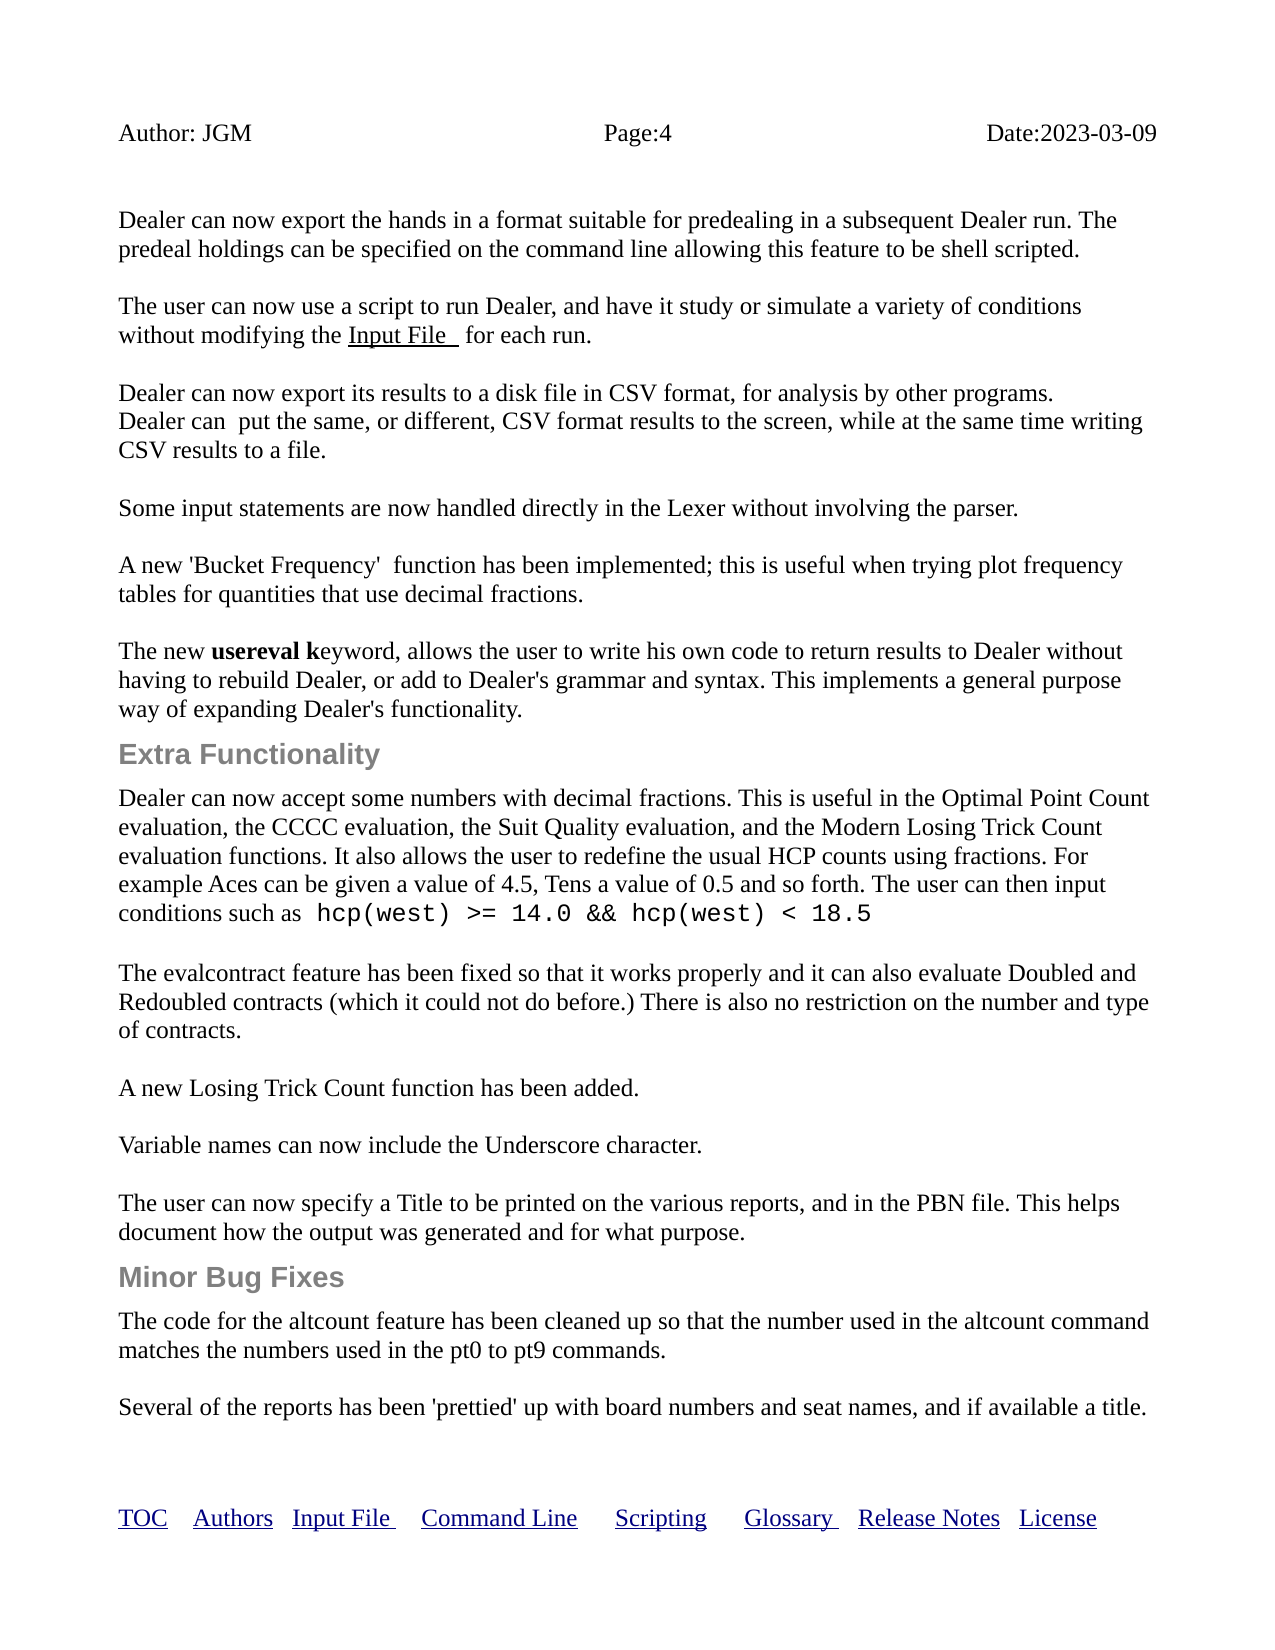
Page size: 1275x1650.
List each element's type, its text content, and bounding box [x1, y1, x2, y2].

text Dealer can now export its results to a disk file in CSV format, for analysis by other programs. [118, 378, 1157, 406]
text The evalcontract feature has been fixed so that it works properly and it can also evaluate Doubled and Redoubled contracts (which it could not do before.) There is also no restriction on the number and type of contracts. [118, 958, 1157, 1044]
subtitle Minor Bug Fixes [118, 1260, 1157, 1293]
text Dealer can put the same, or different, CSV format results to the screen, while at the same time writing CSV results to a file. [118, 406, 1157, 464]
text Variable names can now include the Underscore character. [118, 1130, 1157, 1159]
text A new 'Bucket Frequency' function has been implemented; this is useful when trying plot frequency tables for quantities that use decimal fractions. [118, 550, 1157, 608]
text The user can now use a script to run Dealer, and have it study or simulate a variety of conditions without modifying the Input File for each run. [118, 291, 1157, 349]
subtitle Extra Functionality [118, 737, 1157, 771]
text A new Losing Trick Count function has been added. [118, 1073, 1157, 1102]
text Several of the reports has been 'prettied' up with board numbers and seat names, and if available a title. [118, 1392, 1157, 1421]
text The code for the altcount feature has been cleaned up so that the number used in the altcount command matches the numbers used in the pt0 to pt9 commands. [118, 1306, 1157, 1363]
text Dealer can now accept some numbers with decimal fractions. This is useful in the Optimal Point Count evaluation, the CCCC evaluation, the Suit Quality evaluation, and the Modern Losing Trick Count evaluation functions. It also allows the user to redefine the usual HCP counts using fractions. For example Aces can be given a value of 4.5, Tens a value of 0.5 and so forth. The user can then input conditions such as hcp(west) >= 14.0 && hcp(west) < 18.5 [118, 783, 1157, 929]
text The user can now specify a Title to be printed on the various reports, and in the PBN file. This helps document how the output was generated and for what purpose. [118, 1188, 1157, 1245]
text The new usereval keyword, allows the user to write his own code to return results to Dealer without having to rebuild Dealer, or add to Dealer's grammar and syntax. This implements a general purpose way of expanding Dealer's functionality. [118, 636, 1157, 723]
text Some input statements are now handled directly in the Lexer without involving the parser. [118, 493, 1157, 521]
text Dealer can now export the hands in a format suitable for predealing in a subsequent Dealer run. The predeal holdings can be specified on the command line allowing this feature to be shell scripted. [118, 205, 1157, 263]
